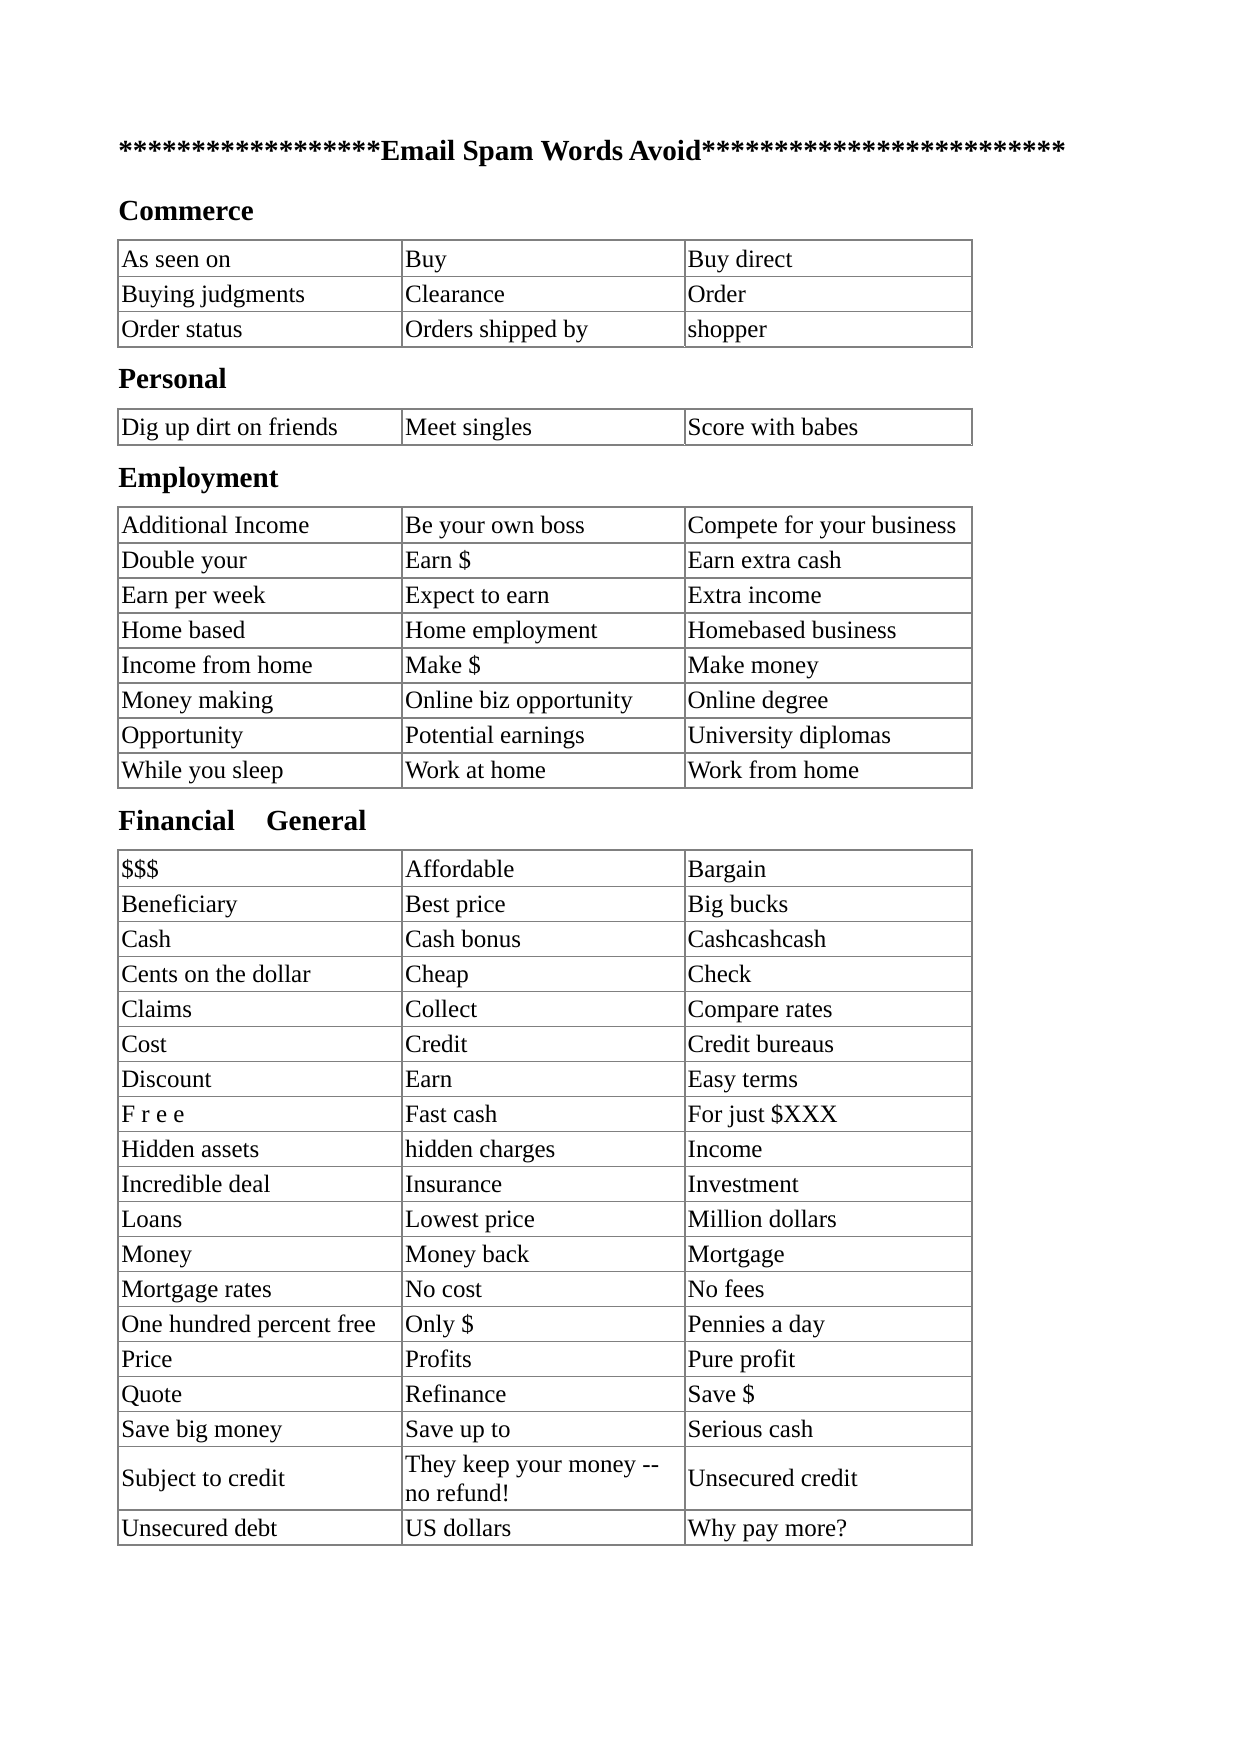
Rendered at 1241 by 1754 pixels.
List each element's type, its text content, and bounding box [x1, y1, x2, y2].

table_cell While you sleep [119, 754, 401, 787]
table_header $$$ [119, 851, 401, 886]
table_cell No fees [686, 1272, 971, 1306]
table_header Affordable [403, 851, 684, 886]
table_cell Earn per week [119, 579, 401, 612]
table_cell Clearance [403, 277, 684, 311]
table_cell University diplomas [686, 719, 971, 752]
table_cell Home employment [403, 614, 684, 647]
table_cell Serious cash [686, 1412, 971, 1446]
table_cell Fast cash [403, 1097, 684, 1131]
table_cell Discount [119, 1062, 401, 1096]
table_cell Beneficiary [119, 887, 401, 921]
table_header Buy [403, 241, 684, 276]
table_cell Cost [119, 1027, 401, 1061]
table_cell Easy terms [686, 1062, 971, 1096]
table_cell Cash [119, 922, 401, 956]
table_cell Profits [403, 1342, 684, 1376]
table_header Score with babes [686, 410, 971, 444]
table_cell Big bucks [686, 887, 971, 921]
table_cell Mortgage rates [119, 1272, 401, 1306]
table_cell Cheap [403, 957, 684, 991]
table_cell Credit bureaus [686, 1027, 971, 1061]
table_header Additional Income [119, 508, 401, 542]
table_cell Unsecured debt [119, 1511, 401, 1544]
table_cell Subject to credit [119, 1447, 401, 1509]
table_header Bargain [686, 851, 971, 886]
table_cell Unsecured credit [686, 1447, 971, 1509]
table_cell Money making [119, 684, 401, 717]
table_cell Million dollars [686, 1202, 971, 1236]
table_cell US dollars [403, 1511, 684, 1544]
table_cell Pennies a day [686, 1307, 971, 1341]
table_cell They keep your money -- no refund! [403, 1447, 684, 1509]
table_cell Hidden assets [119, 1132, 401, 1166]
table_cell Double your [119, 544, 401, 577]
table_cell Save up to [403, 1412, 684, 1446]
table_cell No cost [403, 1272, 684, 1306]
table_cell Check [686, 957, 971, 991]
table_cell One hundred percent free [119, 1307, 401, 1341]
table_cell Order status [119, 312, 401, 346]
table_cell Best price [403, 887, 684, 921]
table_cell For just $XXX [686, 1097, 971, 1131]
table_cell Cents on the dollar [119, 957, 401, 991]
table_cell Money back [403, 1237, 684, 1271]
table_cell Refinance [403, 1377, 684, 1411]
table_cell Save big money [119, 1412, 401, 1446]
table_cell Make money [686, 649, 971, 682]
table_cell Why pay more? [686, 1511, 971, 1544]
table_cell Price [119, 1342, 401, 1376]
table_cell Credit [403, 1027, 684, 1061]
table_cell Investment [686, 1167, 971, 1201]
table_cell Collect [403, 992, 684, 1026]
table_header As seen on [119, 241, 401, 276]
table_cell hidden charges [403, 1132, 684, 1166]
table_cell Work from home [686, 754, 971, 787]
table_cell Earn $ [403, 544, 684, 577]
table_cell Only $ [403, 1307, 684, 1341]
table_cell Compare rates [686, 992, 971, 1026]
table_header Dig up dirt on friends [119, 410, 401, 444]
table_cell Pure profit [686, 1342, 971, 1376]
table_cell shopper [686, 312, 971, 346]
table_cell Extra income [686, 579, 971, 612]
table_cell Loans [119, 1202, 401, 1236]
subtitle Commerce [118, 193, 1122, 227]
table_cell Income [686, 1132, 971, 1166]
table_cell Order [686, 277, 971, 311]
table_cell Insurance [403, 1167, 684, 1201]
table_cell Buying judgments [119, 277, 401, 311]
table_cell Earn extra cash [686, 544, 971, 577]
table_cell Online degree [686, 684, 971, 717]
table_cell Mortgage [686, 1237, 971, 1271]
subtitle Employment [118, 460, 1122, 493]
table_cell Cash bonus [403, 922, 684, 956]
table_cell Claims [119, 992, 401, 1026]
table_cell Potential earnings [403, 719, 684, 752]
table_cell Make $ [403, 649, 684, 682]
table_cell Expect to earn [403, 579, 684, 612]
table_cell Home based [119, 614, 401, 647]
table_cell Lowest price [403, 1202, 684, 1236]
table_cell Online biz opportunity [403, 684, 684, 717]
table_cell Money [119, 1237, 401, 1271]
table_cell Earn [403, 1062, 684, 1096]
table_cell Quote [119, 1377, 401, 1411]
table_cell Save $ [686, 1377, 971, 1411]
table_cell Opportunity [119, 719, 401, 752]
table_cell Work at home [403, 754, 684, 787]
subtitle Financial General [118, 803, 1122, 837]
table_cell Homebased business [686, 614, 971, 647]
subtitle Personal [118, 362, 1122, 395]
table_cell F r e e [119, 1097, 401, 1131]
table_cell Orders shipped by [403, 312, 684, 346]
table_cell Cashcashcash [686, 922, 971, 956]
table_header Compete for your business [686, 508, 971, 542]
table_header Meet singles [403, 410, 684, 444]
subtitle ******************Email Spam Words Avoid************************* [118, 133, 1122, 166]
table_header Buy direct [686, 241, 971, 276]
table_cell Incredible deal [119, 1167, 401, 1201]
table_header Be your own boss [403, 508, 684, 542]
table_cell Income from home [119, 649, 401, 682]
